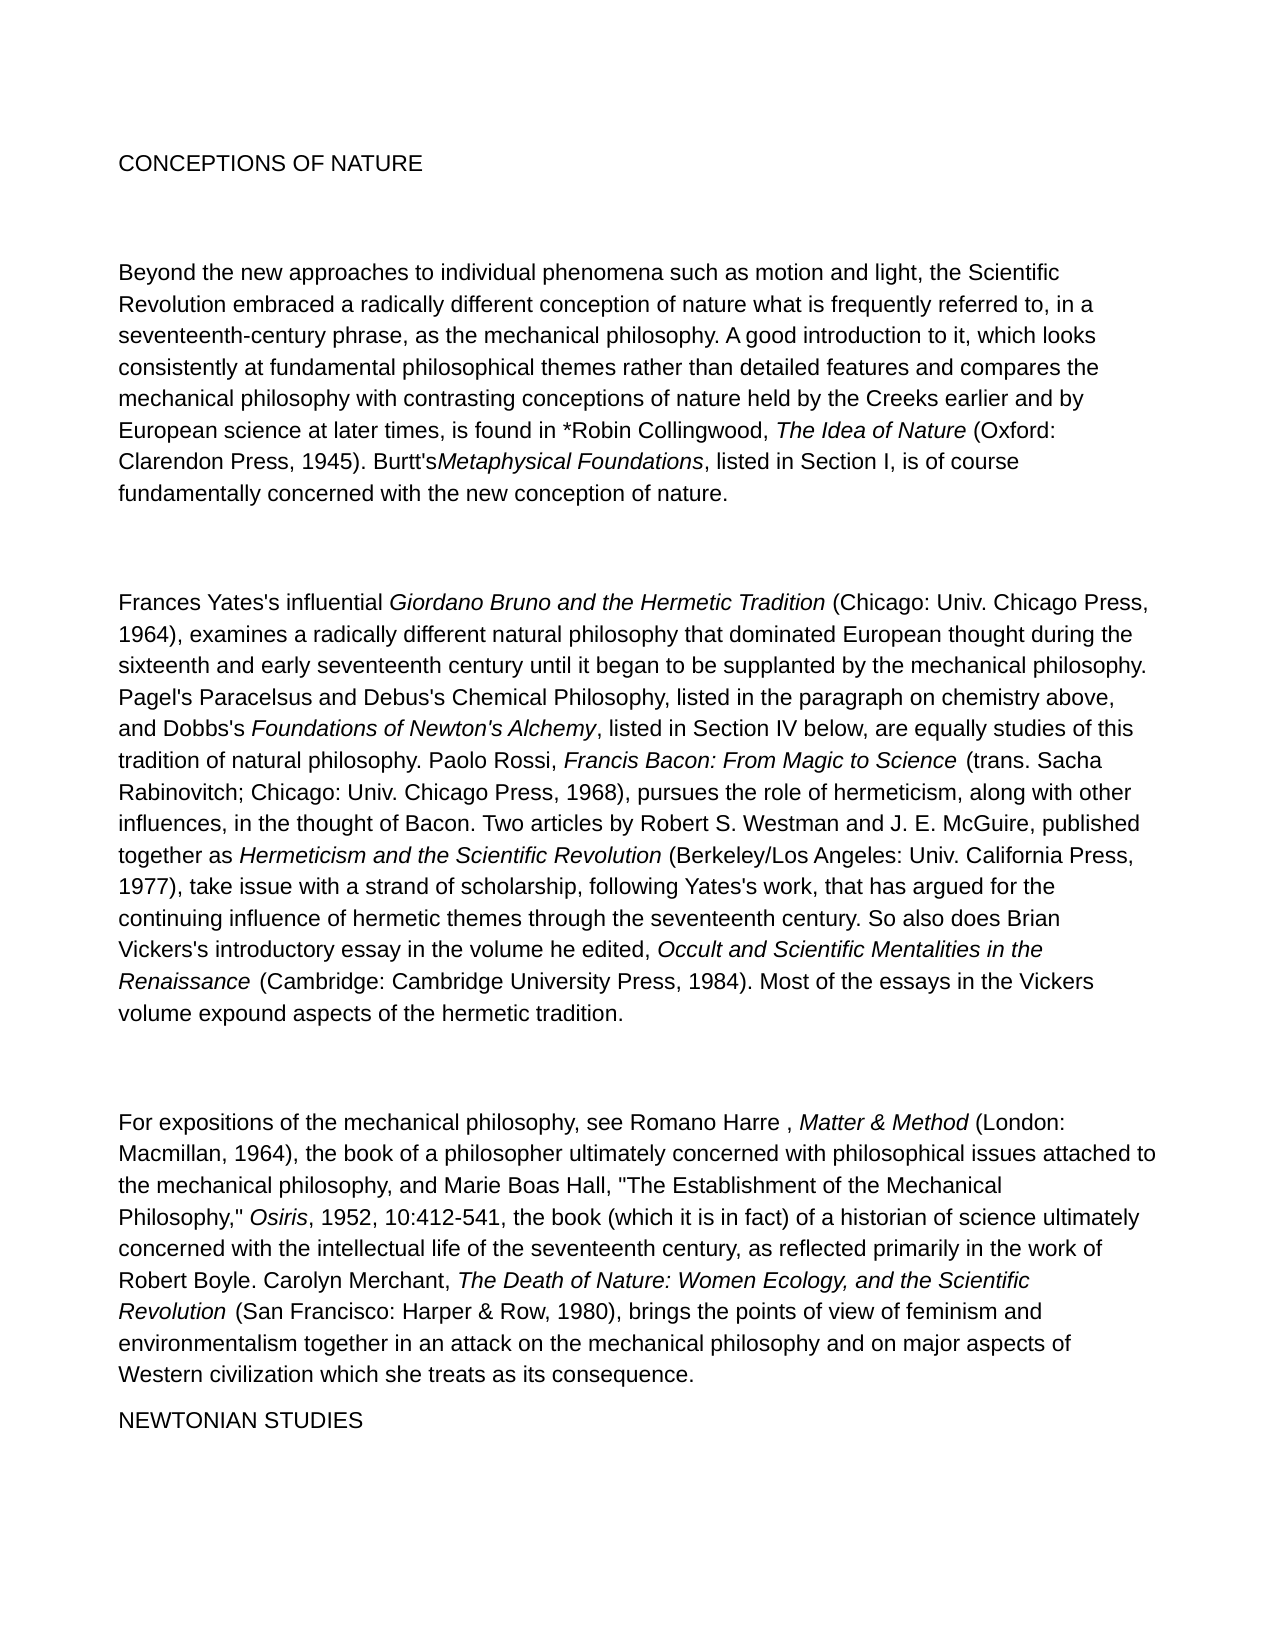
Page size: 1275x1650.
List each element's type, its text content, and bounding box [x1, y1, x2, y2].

text Frances Yates's influential Giordano Bruno and the Hermetic Tradition (Chicago: Univ. Chicago Press, 1964), examines a radically different natural philosophy that dominated European thought during the sixteenth and early seventeenth century until it began to be supplanted by the mechanical philosophy. Pagel's Paracelsus and Debus's Chemical Philosophy, listed in the paragraph on chemistry above, and Dobbs's Foundations of Newton's Alchemy, listed in Section IV below, are equally studies of this tradition of natural philosophy. Paolo Rossi, Francis Bacon: From Magic to Science (trans. Sacha Rabinovitch; Chicago: Univ. Chicago Press, 1968), pursues the role of hermeticism, along with other influences, in the thought of Bacon. Two articles by Robert S. Westman and J. E. McGuire, published together as Hermeticism and the Scientific Revolution (Berkeley/Los Angeles: Univ. California Press, 1977), take issue with a strand of scholarship, following Yates's work, that has argued for the continuing influence of hermetic themes through the seventeenth century. So also does Brian Vickers's introductory essay in the volume he edited, Occult and Scientific Mentalities in the Renaissance (Cambridge: Cambridge University Press, 1984). Most of the essays in the Vickers volume expound aspects of the hermetic tradition. [118, 589, 1157, 1089]
text NEWTONIAN STUDIES [118, 1407, 1157, 1497]
text Beyond the new approaches to individual phenomena such as motion and light, the Scientific Revolution embraced a radically different conception of nature what is frequently referred to, in a seventeenth-century phrase, as the mechanical philosophy. A good introduction to it, which looks consistently at fundamental philosophical themes rather than detailed features and compares the mechanical philosophy with contrasting conceptions of nature held by the Creeks earlier and by European science at later times, is found in *Robin Collingwood, The Idea of Nature (Oxford: Clarendon Press, 1945). Burtt'sMetaphysical Foundations, listed in Section I, is of course fundamentally concerned with the new conception of nature. [118, 259, 1157, 569]
text For expositions of the mechanical philosophy, see Romano Harre , Matter & Method (London: Macmillan, 1964), the book of a philosopher ultimately concerned with philosophical issues attached to the mechanical philosophy, and Marie Boas Hall, "The Establishment of the Mechanical Philosophy," Osiris, 1952, 10:412-541, the book (which it is in fact) of a historian of science ultimately concerned with the intellectual life of the seventeenth century, as reflected primarily in the work of Robert Boyle. Carolyn Merchant, The Death of Nature: Women Ecology, and the Scientific Revolution (San Francisco: Harper & Row, 1980), brings the points of view of feminism and environmentalism together in an attack on the mechanical philosophy and on major aspects of Western civilization which she treats as its consequence. [118, 1109, 1157, 1388]
text CONCEPTIONS OF NATURE [118, 118, 1157, 239]
